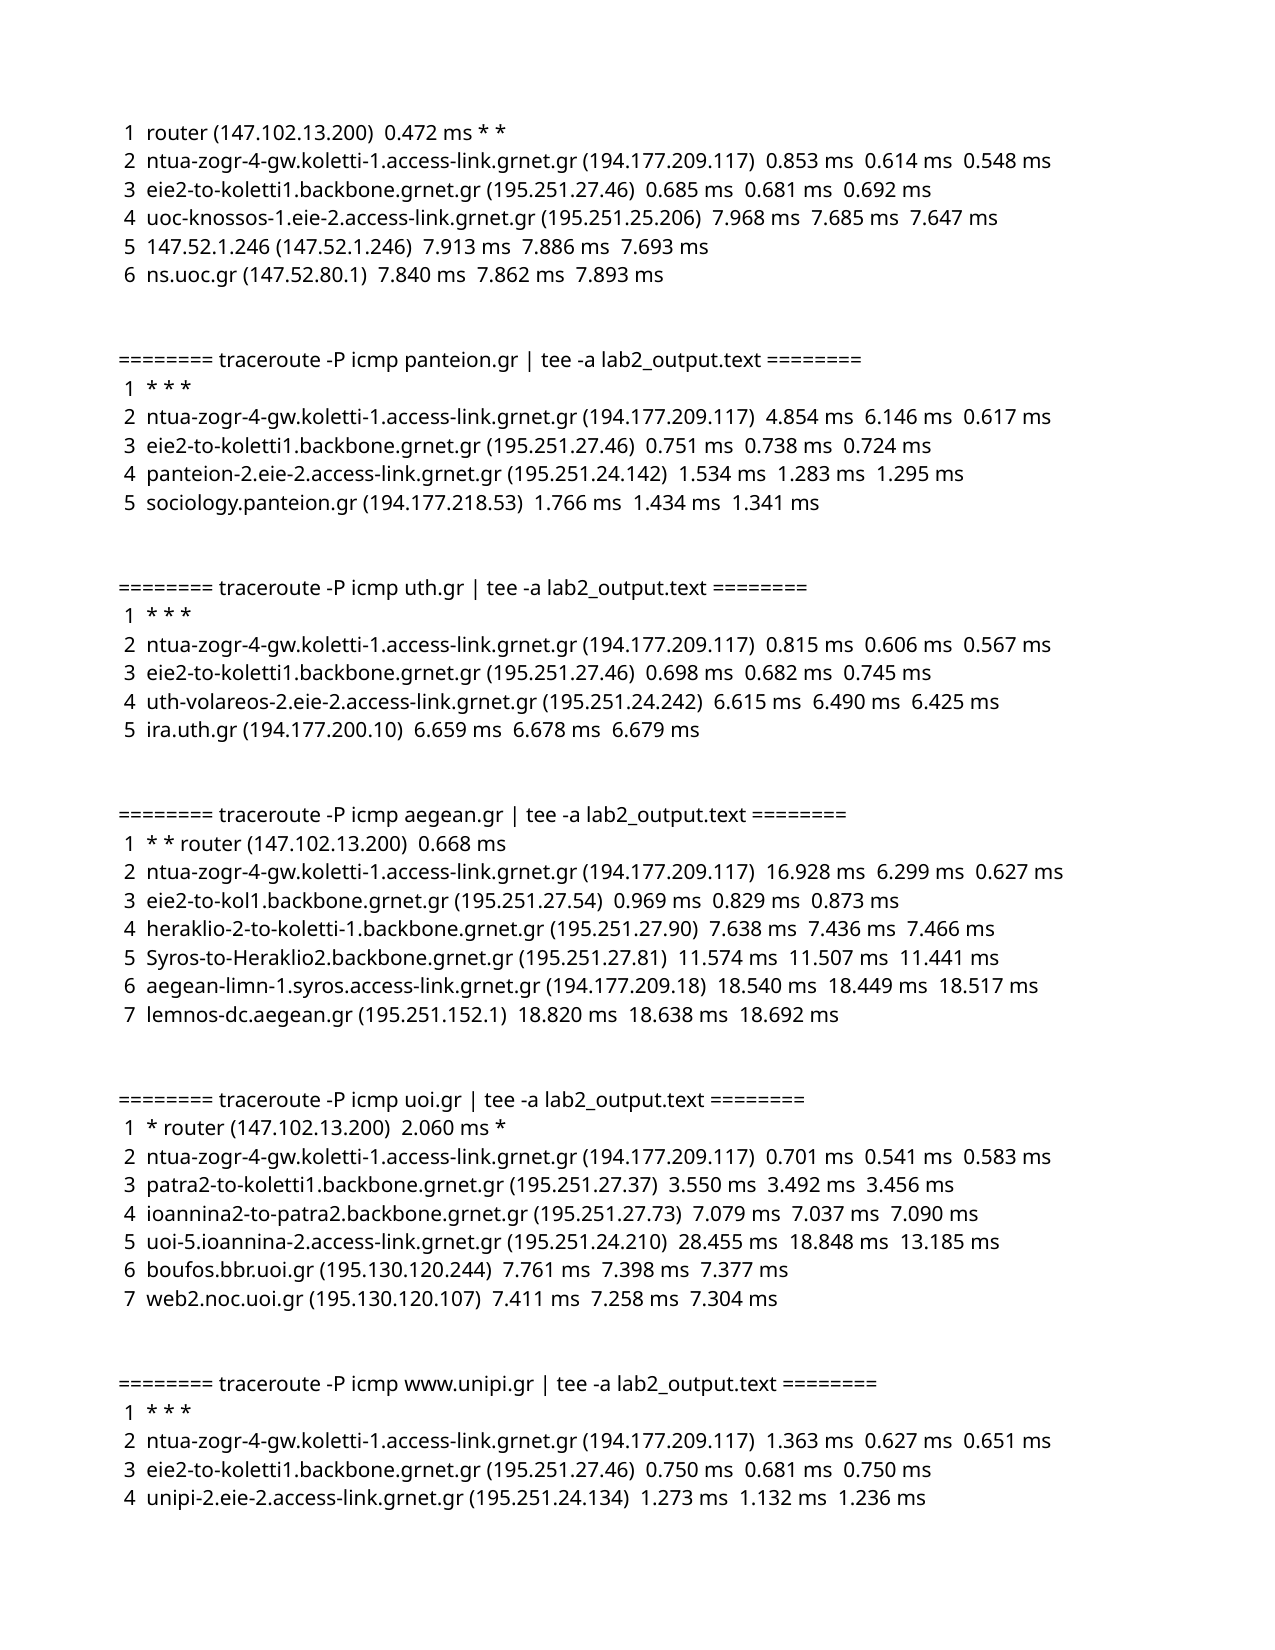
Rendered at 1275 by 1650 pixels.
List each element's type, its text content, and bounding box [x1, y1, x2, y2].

text 4 unipi-2.eie-2.access-link.grnet.gr (195.251.24.134) 1.273 ms 1.132 ms 1.236 ms [118, 1483, 1157, 1512]
text 4 uth-volareos-2.eie-2.access-link.grnet.gr (195.251.24.242) 6.615 ms 6.490 ms 6.425 ms [118, 687, 1157, 715]
text 2 ntua-zogr-4-gw.koletti-1.access-link.grnet.gr (194.177.209.117) 16.928 ms 6.299 ms 0.627 ms [118, 857, 1157, 886]
text ======== traceroute -P icmp aegean.gr | tee -a lab2_output.text ======== [118, 801, 1157, 829]
text 4 uoc-knossos-1.eie-2.access-link.grnet.gr (195.251.25.206) 7.968 ms 7.685 ms 7.647 ms [118, 203, 1157, 232]
text 3 eie2-to-koletti1.backbone.grnet.gr (195.251.27.46) 0.698 ms 0.682 ms 0.745 ms [118, 658, 1157, 687]
text ======== traceroute -P icmp uth.gr | tee -a lab2_output.text ======== [118, 573, 1157, 602]
text ======== traceroute -P icmp panteion.gr | tee -a lab2_output.text ======== [118, 346, 1157, 374]
text 1 * * router (147.102.13.200) 0.668 ms [118, 829, 1157, 857]
text 5 Syros-to-Heraklio2.backbone.grnet.gr (195.251.27.81) 11.574 ms 11.507 ms 11.441 ms [118, 943, 1157, 971]
text 2 ntua-zogr-4-gw.koletti-1.access-link.grnet.gr (194.177.209.117) 1.363 ms 0.627 ms 0.651 ms [118, 1426, 1157, 1455]
text 2 ntua-zogr-4-gw.koletti-1.access-link.grnet.gr (194.177.209.117) 4.854 ms 6.146 ms 0.617 ms [118, 402, 1157, 431]
text 1 * router (147.102.13.200) 2.060 ms * [118, 1113, 1157, 1142]
text 1 router (147.102.13.200) 0.472 ms * * [118, 118, 1157, 147]
text 3 eie2-to-kol1.backbone.grnet.gr (195.251.27.54) 0.969 ms 0.829 ms 0.873 ms [118, 886, 1157, 914]
text 5 ira.uth.gr (194.177.200.10) 6.659 ms 6.678 ms 6.679 ms [118, 715, 1157, 744]
text ======== traceroute -P icmp uoi.gr | tee -a lab2_output.text ======== [118, 1085, 1157, 1113]
text ======== traceroute -P icmp www.unipi.gr | tee -a lab2_output.text ======== [118, 1369, 1157, 1398]
text 3 patra2-to-koletti1.backbone.grnet.gr (195.251.27.37) 3.550 ms 3.492 ms 3.456 ms [118, 1170, 1157, 1199]
text 4 ioannina2-to-patra2.backbone.grnet.gr (195.251.27.73) 7.079 ms 7.037 ms 7.090 ms [118, 1199, 1157, 1227]
text 4 heraklio-2-to-koletti-1.backbone.grnet.gr (195.251.27.90) 7.638 ms 7.436 ms 7.466 ms [118, 914, 1157, 943]
text 5 uoi-5.ioannina-2.access-link.grnet.gr (195.251.24.210) 28.455 ms 18.848 ms 13.185 ms [118, 1227, 1157, 1256]
text 6 aegean-limn-1.syros.access-link.grnet.gr (194.177.209.18) 18.540 ms 18.449 ms 18.517 ms [118, 971, 1157, 1000]
text 7 web2.noc.uoi.gr (195.130.120.107) 7.411 ms 7.258 ms 7.304 ms [118, 1284, 1157, 1312]
text 2 ntua-zogr-4-gw.koletti-1.access-link.grnet.gr (194.177.209.117) 0.815 ms 0.606 ms 0.567 ms [118, 630, 1157, 658]
text 6 ns.uoc.gr (147.52.80.1) 7.840 ms 7.862 ms 7.893 ms [118, 260, 1157, 289]
text 1 * * * [118, 1398, 1157, 1426]
text 5 147.52.1.246 (147.52.1.246) 7.913 ms 7.886 ms 7.693 ms [118, 232, 1157, 260]
text 3 eie2-to-koletti1.backbone.grnet.gr (195.251.27.46) 0.751 ms 0.738 ms 0.724 ms [118, 431, 1157, 459]
text 2 ntua-zogr-4-gw.koletti-1.access-link.grnet.gr (194.177.209.117) 0.701 ms 0.541 ms 0.583 ms [118, 1142, 1157, 1170]
text 3 eie2-to-koletti1.backbone.grnet.gr (195.251.27.46) 0.685 ms 0.681 ms 0.692 ms [118, 175, 1157, 203]
text 1 * * * [118, 602, 1157, 630]
text 1 * * * [118, 374, 1157, 402]
text 2 ntua-zogr-4-gw.koletti-1.access-link.grnet.gr (194.177.209.117) 0.853 ms 0.614 ms 0.548 ms [118, 147, 1157, 175]
text 5 sociology.panteion.gr (194.177.218.53) 1.766 ms 1.434 ms 1.341 ms [118, 488, 1157, 516]
text 3 eie2-to-koletti1.backbone.grnet.gr (195.251.27.46) 0.750 ms 0.681 ms 0.750 ms [118, 1455, 1157, 1483]
text 4 panteion-2.eie-2.access-link.grnet.gr (195.251.24.142) 1.534 ms 1.283 ms 1.295 ms [118, 459, 1157, 488]
text 7 lemnos-dc.aegean.gr (195.251.152.1) 18.820 ms 18.638 ms 18.692 ms [118, 1000, 1157, 1028]
text 6 boufos.bbr.uoi.gr (195.130.120.244) 7.761 ms 7.398 ms 7.377 ms [118, 1256, 1157, 1284]
